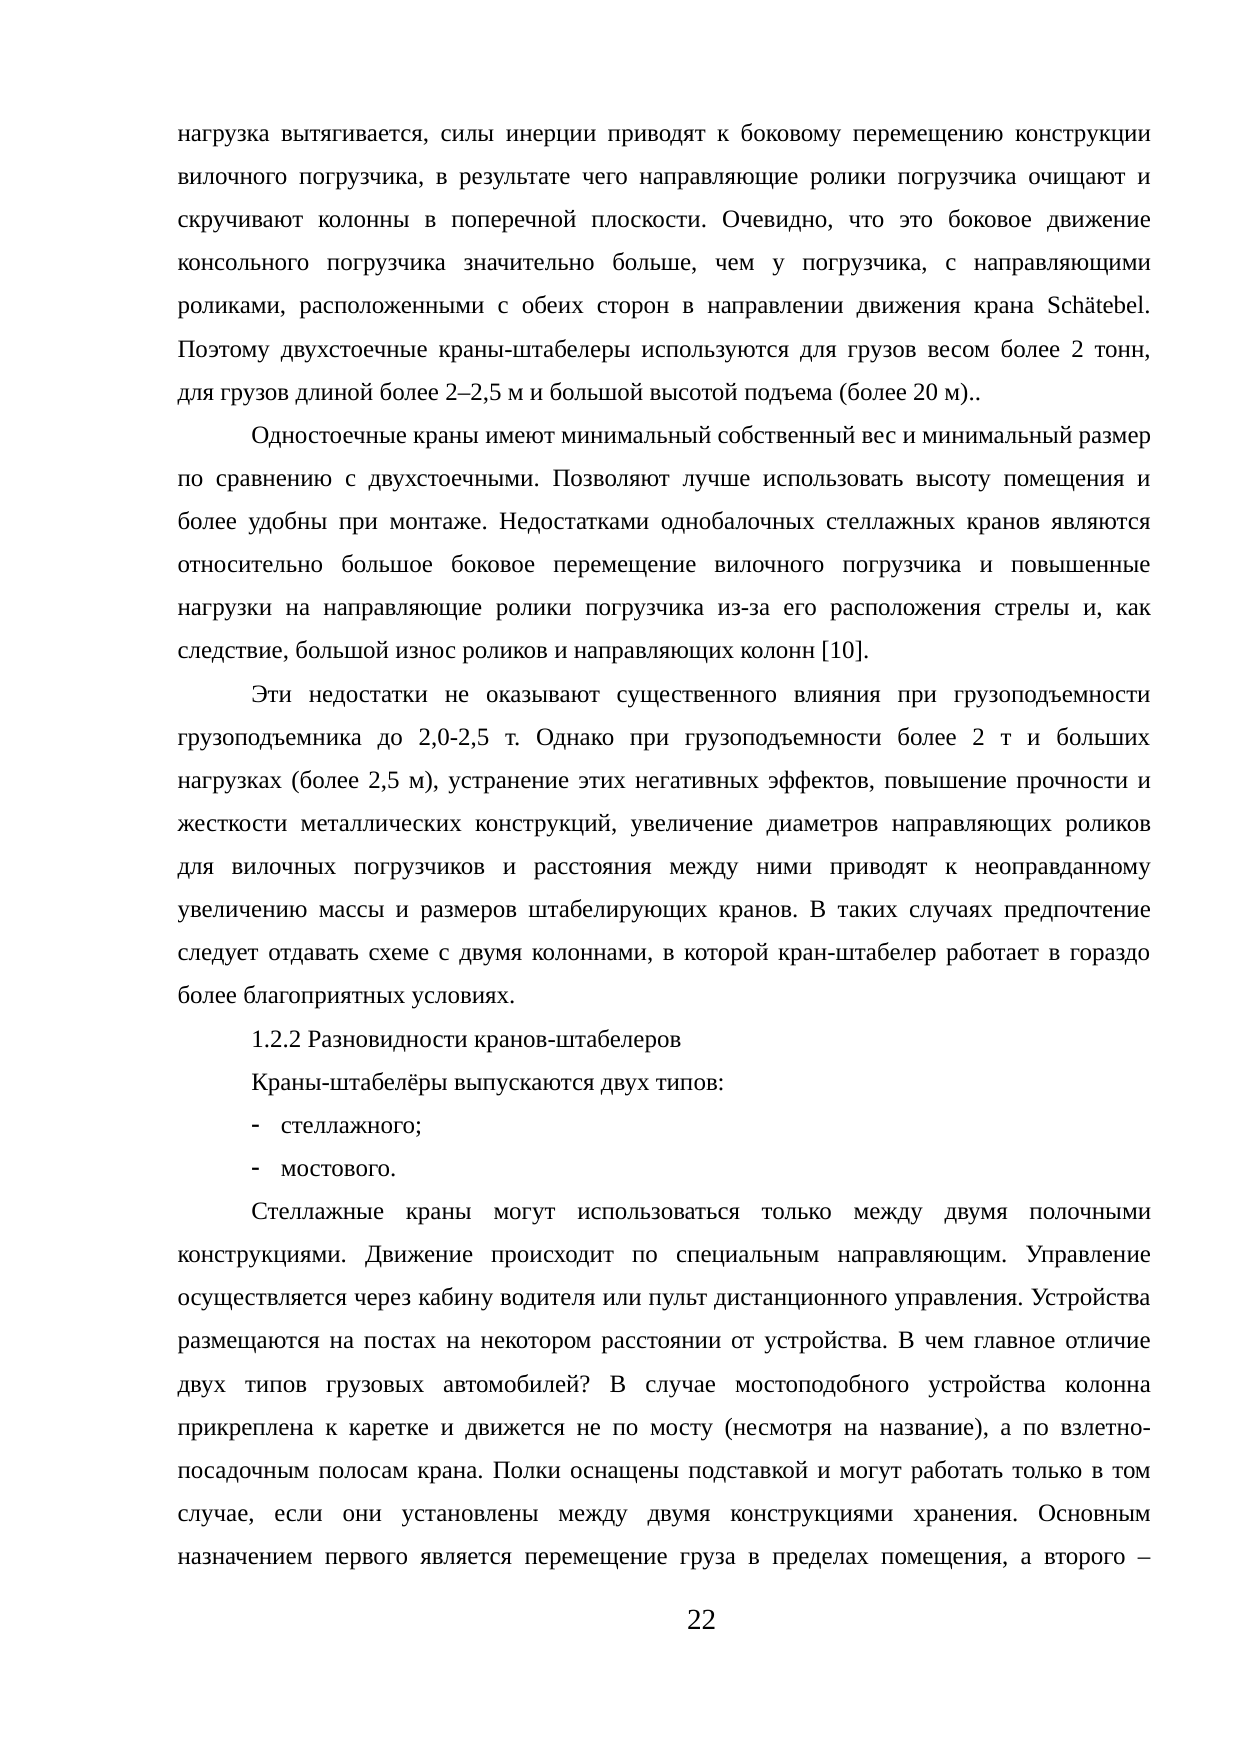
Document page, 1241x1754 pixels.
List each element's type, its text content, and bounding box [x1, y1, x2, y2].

text Эти недостатки не оказывают существенного влияния при грузоподъемности грузоподъемника до 2,0-2,5 т. Однако при грузоподъемности более 2 т и больших нагрузках (более 2,5 м), устранение этих негативных эффектов, повышение прочности и жесткости металлических конструкций, увеличение диаметров направляющих роликов для вилочных погрузчиков и расстояния между ними приводят к неоправданному увеличению массы и размеров штабелирующих кранов. В таких случаях предпочтение следует отдавать схеме с двумя колоннами, в которой кран-штабелер работает в гораздо более благоприятных условиях. [177, 679, 1152, 1009]
text Стеллажные краны могут использоваться только между двумя полочными конструкциями. Движение происходит по специальным направляющим. Управление осуществляется через кабину водителя или пульт дистанционного управления. Устройства размещаются на постах на некотором расстоянии от устройства. В чем главное отличие двух типов грузовых автомобилей? В случае мостоподобного устройства колонна прикреплена к каретке и движется не по мосту (несмотря на название), а по взлетно-посадочным полосам крана. Полки оснащены подставкой и могут работать только в том случае, если они установлены между двумя конструкциями хранения. Основным назначением первого является перемещение груза в пределах помещения, а второго – [177, 1196, 1152, 1570]
list стеллажного; [251, 1110, 1152, 1139]
list мостового. [251, 1153, 1152, 1182]
text нагрузка вытягивается, силы инерции приводят к боковому перемещению конструкции вилочного погрузчика, в результате чего направляющие ролики погрузчика очищают и скручивают колонны в поперечной плоскости. Очевидно, что это боковое движение консольного погрузчика значительно больше, чем у погрузчика, с направляющими роликами, расположенными с обеих сторон в направлении движения крана Schätebel. Поэтому двухстоечные краны-штабелеры используются для грузов весом более 2 тонн, для грузов длиной более 2–2,5 м и большой высотой подъема (более 20 м).. [177, 118, 1152, 406]
text Одностоечные краны имеют минимальный собственный вес и минимальный размер по сравнению с двухстоечными. Позволяют лучше использовать высоту помещения и более удобны при монтаже. Недостатками однобалочных стеллажных кранов являются относительно большое боковое перемещение вилочного погрузчика и повышенные нагрузки на направляющие ролики погрузчика из-за его расположения стрелы и, как следствие, большой износ роликов и направляющих колонн [10]. [177, 420, 1152, 664]
text Краны-штабелёры выпускаются двух типов: [177, 1067, 1152, 1096]
subtitle 1.2.2 Разновидности кранов-штабелеров [177, 1024, 1152, 1052]
